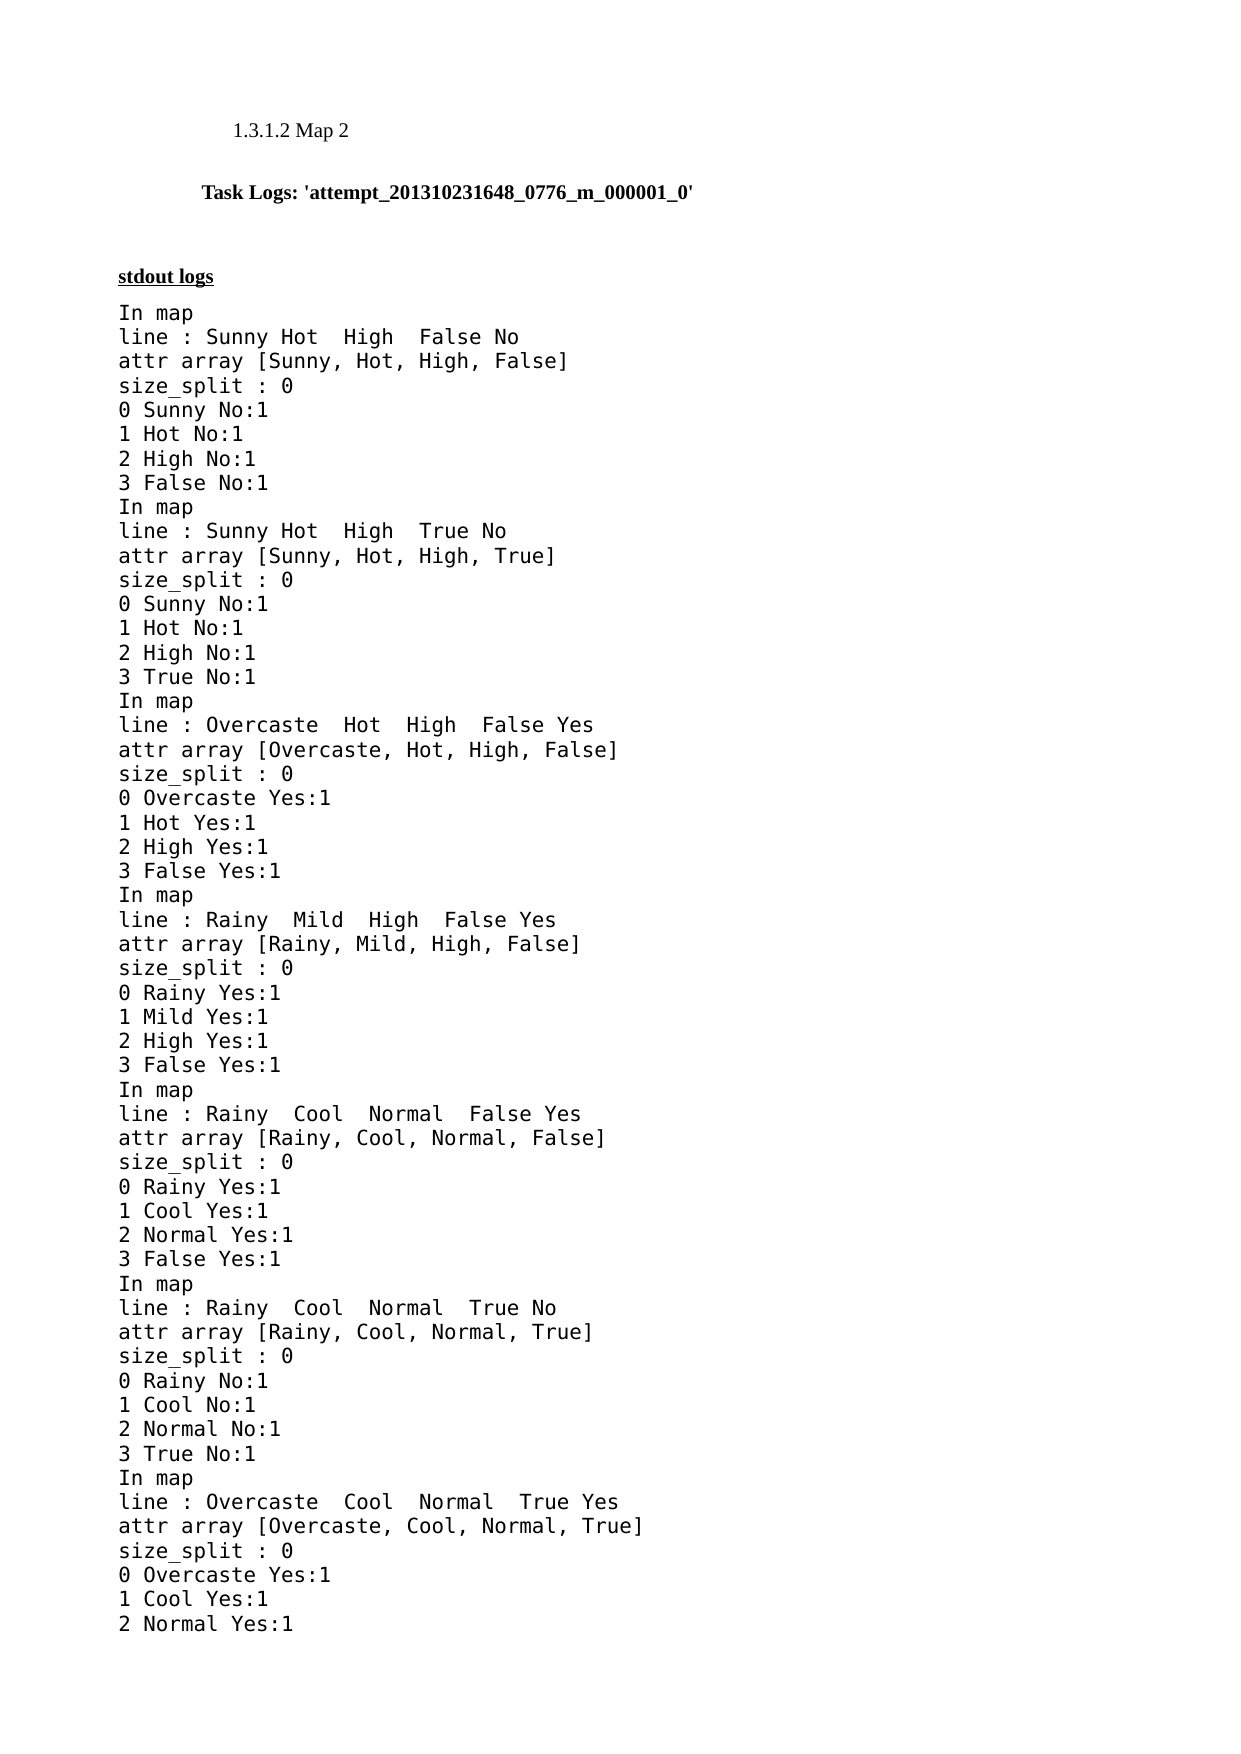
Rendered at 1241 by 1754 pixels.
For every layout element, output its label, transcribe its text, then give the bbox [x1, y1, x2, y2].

text line : Overcaste Cool Normal True Yes [118, 1490, 1122, 1514]
text In map [118, 301, 1122, 325]
text 3 False Yes:1 [118, 859, 1122, 883]
text 0 Sunny No:1 [118, 398, 1122, 422]
text 1 Hot No:1 [118, 616, 1122, 641]
text 3 False Yes:1 [118, 1053, 1122, 1078]
text 1 Mild Yes:1 [118, 1005, 1122, 1029]
text 2 High Yes:1 [118, 1029, 1122, 1053]
text 3 True No:1 [118, 1442, 1122, 1466]
text 2 Normal Yes:1 [118, 1612, 1122, 1636]
text 2 High No:1 [118, 447, 1122, 471]
text size_split : 0 [118, 568, 1122, 592]
text line : Overcaste Hot High False Yes [118, 713, 1122, 738]
text line : Rainy Cool Normal False Yes [118, 1102, 1122, 1126]
text 3 True No:1 [118, 665, 1122, 689]
text 0 Rainy Yes:1 [118, 1175, 1122, 1199]
text 2 Normal No:1 [118, 1417, 1122, 1442]
text attr array [Sunny, Hot, High, False] [118, 349, 1122, 374]
text attr array [Rainy, Cool, Normal, False] [118, 1126, 1122, 1150]
text In map [118, 689, 1122, 713]
text 2 High Yes:1 [118, 835, 1122, 859]
text attr array [Sunny, Hot, High, True] [118, 544, 1122, 568]
text size_split : 0 [118, 956, 1122, 981]
text 2 Normal Yes:1 [118, 1223, 1122, 1247]
text size_split : 0 [118, 1344, 1122, 1369]
text size_split : 0 [118, 1539, 1122, 1563]
text stdout logs [118, 216, 1122, 288]
text 1 Cool Yes:1 [118, 1587, 1122, 1612]
text attr array [Overcaste, Cool, Normal, True] [118, 1514, 1122, 1539]
text 0 Rainy Yes:1 [118, 981, 1122, 1005]
text attr array [Overcaste, Hot, High, False] [118, 738, 1122, 762]
text 0 Sunny No:1 [118, 592, 1122, 616]
text In map [118, 1272, 1122, 1296]
text 1 Cool Yes:1 [118, 1199, 1122, 1223]
text 0 Overcaste Yes:1 [118, 1563, 1122, 1587]
text 0 Overcaste Yes:1 [118, 786, 1122, 811]
text attr array [Rainy, Mild, High, False] [118, 932, 1122, 956]
text In map [118, 1466, 1122, 1490]
text size_split : 0 [118, 762, 1122, 786]
text 0 Rainy No:1 [118, 1369, 1122, 1393]
text 1 Hot Yes:1 [118, 811, 1122, 835]
text size_split : 0 [118, 374, 1122, 398]
text 3 False Yes:1 [118, 1247, 1122, 1272]
text In map [118, 1078, 1122, 1102]
text In map [118, 495, 1122, 519]
text line : Sunny Hot High False No [118, 325, 1122, 349]
list 1.3.1.2 Map 2 [164, 118, 1122, 142]
text In map [118, 883, 1122, 908]
text size_split : 0 [118, 1150, 1122, 1175]
text line : Rainy Mild High False Yes [118, 908, 1122, 932]
text line : Rainy Cool Normal True No [118, 1296, 1122, 1320]
text line : Sunny Hot High True No [118, 519, 1122, 544]
text 3 False No:1 [118, 471, 1122, 495]
text attr array [Rainy, Cool, Normal, True] [118, 1320, 1122, 1344]
text 1 Hot No:1 [118, 422, 1122, 447]
text 1 Cool No:1 [118, 1393, 1122, 1417]
text 2 High No:1 [118, 641, 1122, 665]
subtitle Task Logs: 'attempt_201310231648_0776_m_000001_0' [164, 180, 1122, 204]
